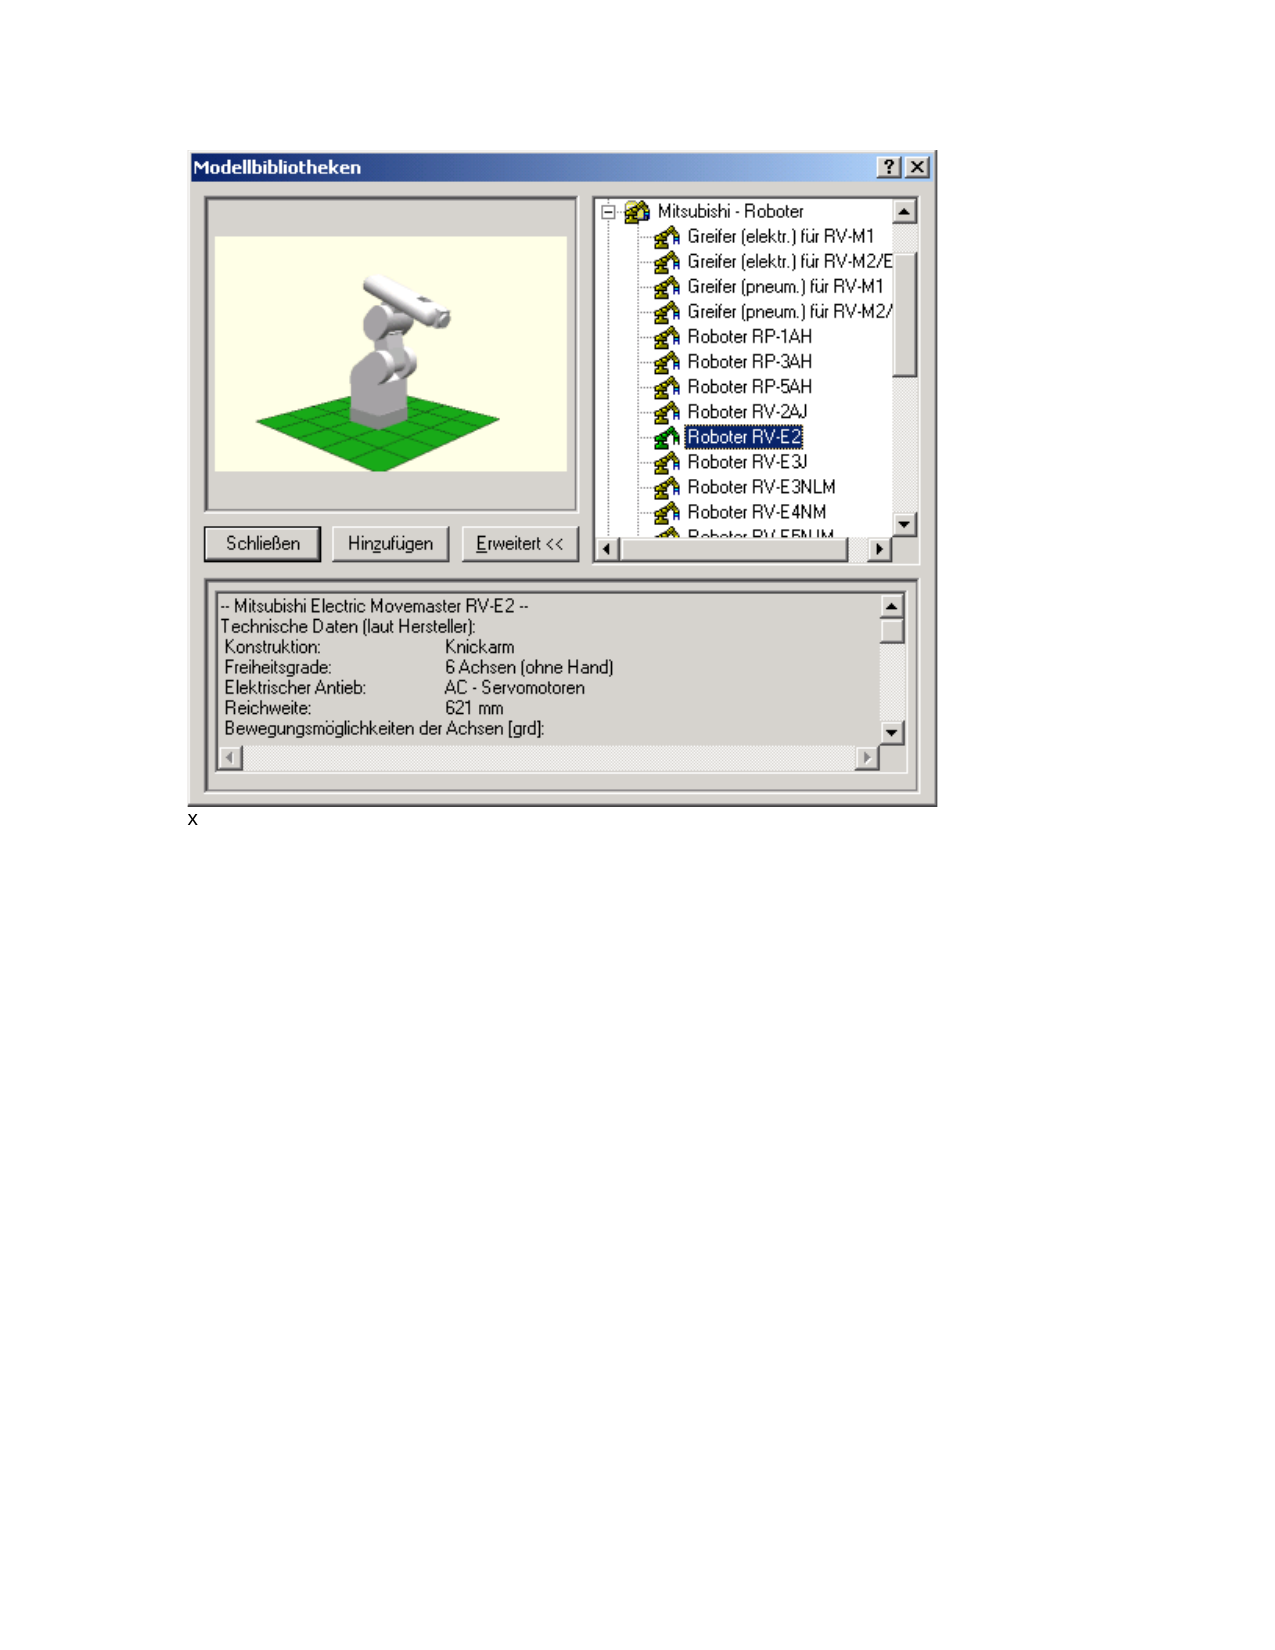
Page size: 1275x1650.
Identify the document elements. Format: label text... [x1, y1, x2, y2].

text x [187, 806, 1087, 830]
